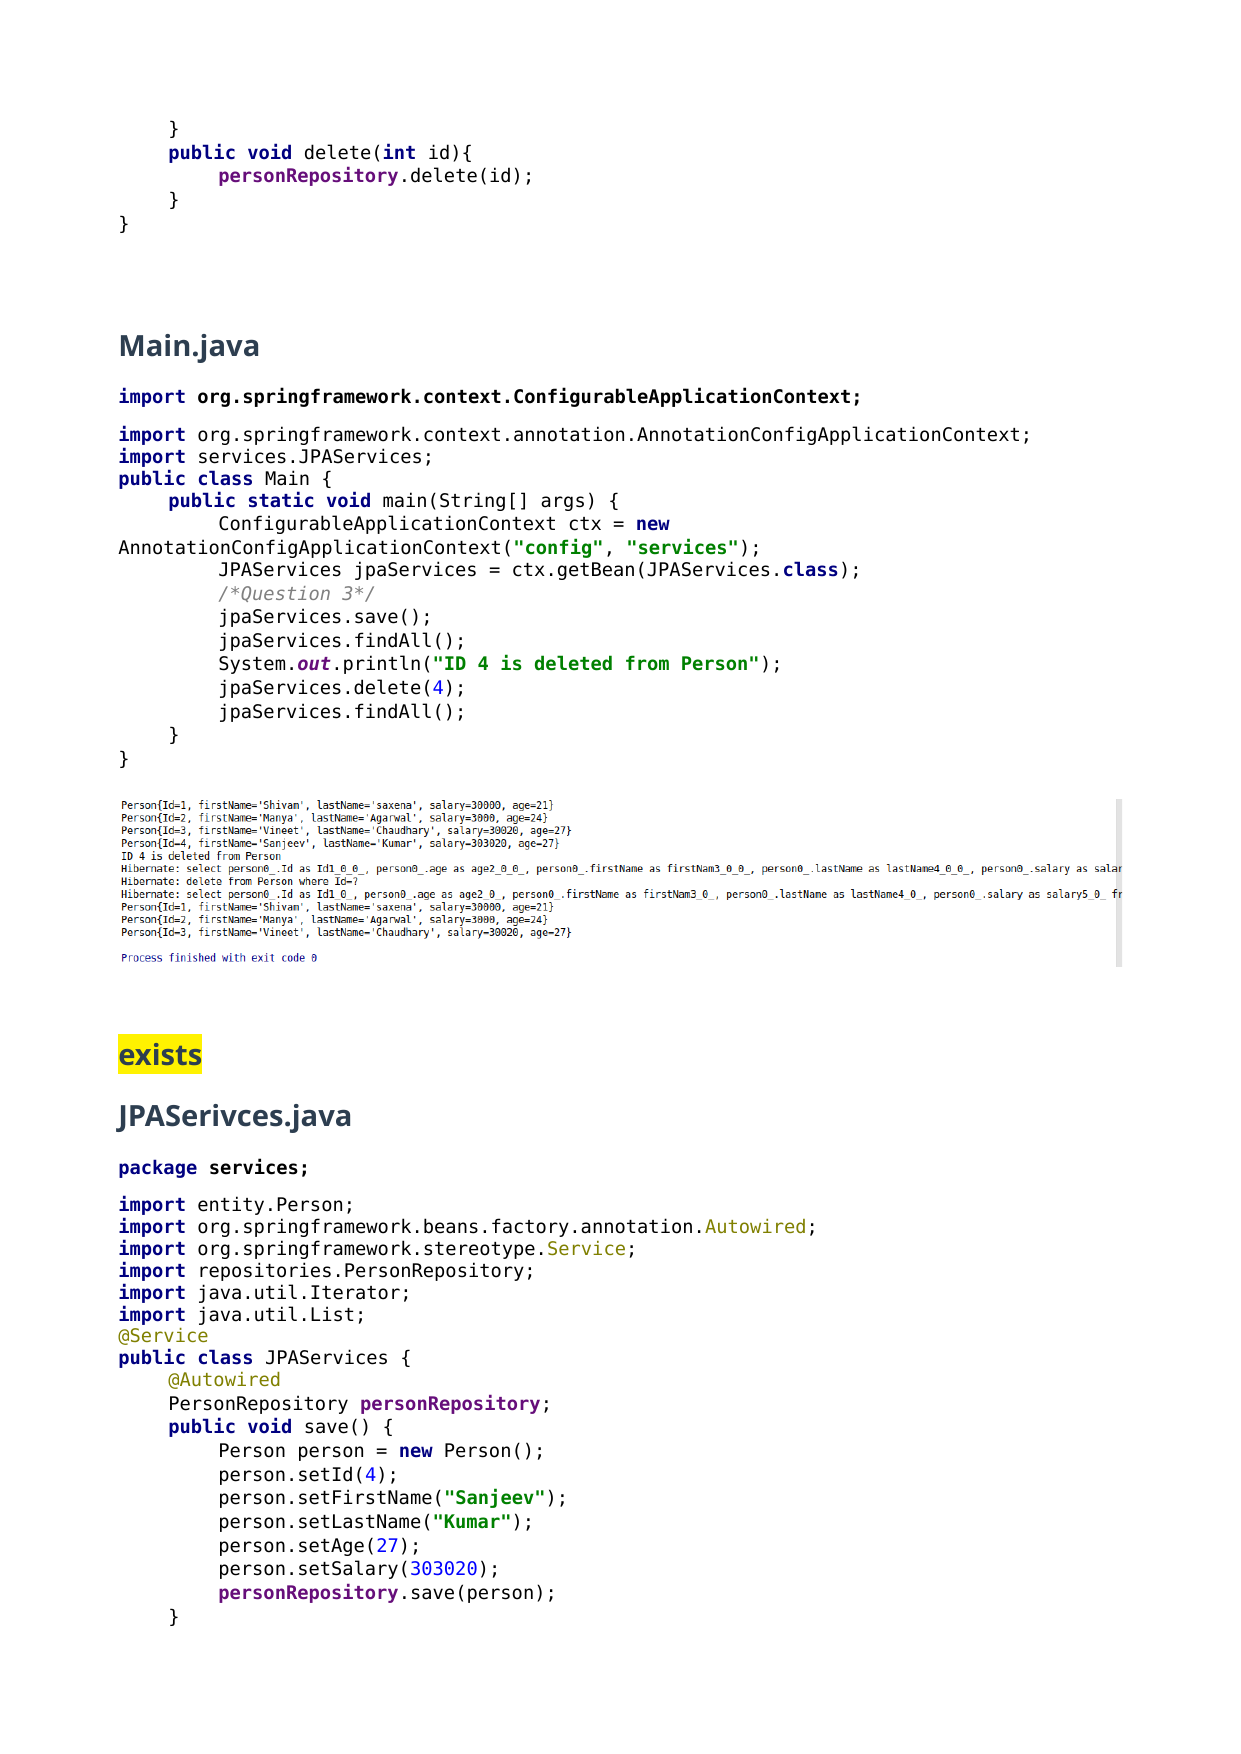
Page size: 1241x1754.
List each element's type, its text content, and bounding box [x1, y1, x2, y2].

text person.setId(4); [118, 1464, 1122, 1487]
text } [118, 189, 1122, 213]
text public class Main { [118, 468, 1122, 490]
text Main.java [118, 325, 1122, 365]
text personRepository.save(person); [118, 1582, 1122, 1606]
text @Autowired [118, 1369, 1122, 1393]
text PersonRepository personRepository; [118, 1393, 1122, 1416]
text public static void main(String[] args) { [118, 490, 1122, 513]
text import java.util.List; [118, 1303, 1122, 1325]
text import repositories.PersonRepository; [118, 1260, 1122, 1282]
text public void delete(int id){ [118, 142, 1122, 165]
text } [118, 748, 1122, 770]
text import org.springframework.context.annotation.AnnotationConfigApplicationContext; [118, 424, 1122, 446]
text jpaServices.delete(4); [118, 677, 1122, 701]
text } [118, 213, 1122, 234]
text import entity.Person; [118, 1194, 1122, 1216]
text jpaServices.findAll(); [118, 630, 1122, 653]
text } [118, 724, 1122, 748]
text JPASerivces.java [118, 1095, 1122, 1135]
text import org.springframework.context.ConfigurableApplicationContext; [118, 387, 1122, 408]
text System.out.println("ID 4 is deleted from Person"); [118, 653, 1122, 677]
text exists [118, 1034, 1122, 1074]
text Person person = new Person(); [118, 1440, 1122, 1464]
text person.setAge(27); [118, 1535, 1122, 1558]
text } [118, 1606, 1122, 1629]
text ConfigurableApplicationContext ctx = new AnnotationConfigApplicationContext("config", "services"); [118, 513, 1122, 559]
text jpaServices.save(); [118, 606, 1122, 630]
text personRepository.delete(id); [118, 165, 1122, 189]
text import org.springframework.beans.factory.annotation.Autowired; [118, 1216, 1122, 1238]
text /*Question 3*/ [118, 582, 1122, 606]
text package services; [118, 1157, 1122, 1178]
text person.setSalary(303020); [118, 1558, 1122, 1582]
text import java.util.Iterator; [118, 1282, 1122, 1303]
text import org.springframework.stereotype.Service; [118, 1238, 1122, 1260]
text public class JPAServices { [118, 1347, 1122, 1369]
text person.setLastName("Kumar"); [118, 1511, 1122, 1535]
text person.setFirstName("Sanjeev"); [118, 1487, 1122, 1511]
picture [118, 799, 1123, 967]
text } [118, 118, 1122, 142]
text @Service [118, 1325, 1122, 1347]
text public void save() { [118, 1416, 1122, 1440]
text JPAServices jpaServices = ctx.getBean(JPAServices.class); [118, 559, 1122, 582]
text jpaServices.findAll(); [118, 701, 1122, 724]
text import services.JPAServices; [118, 446, 1122, 468]
